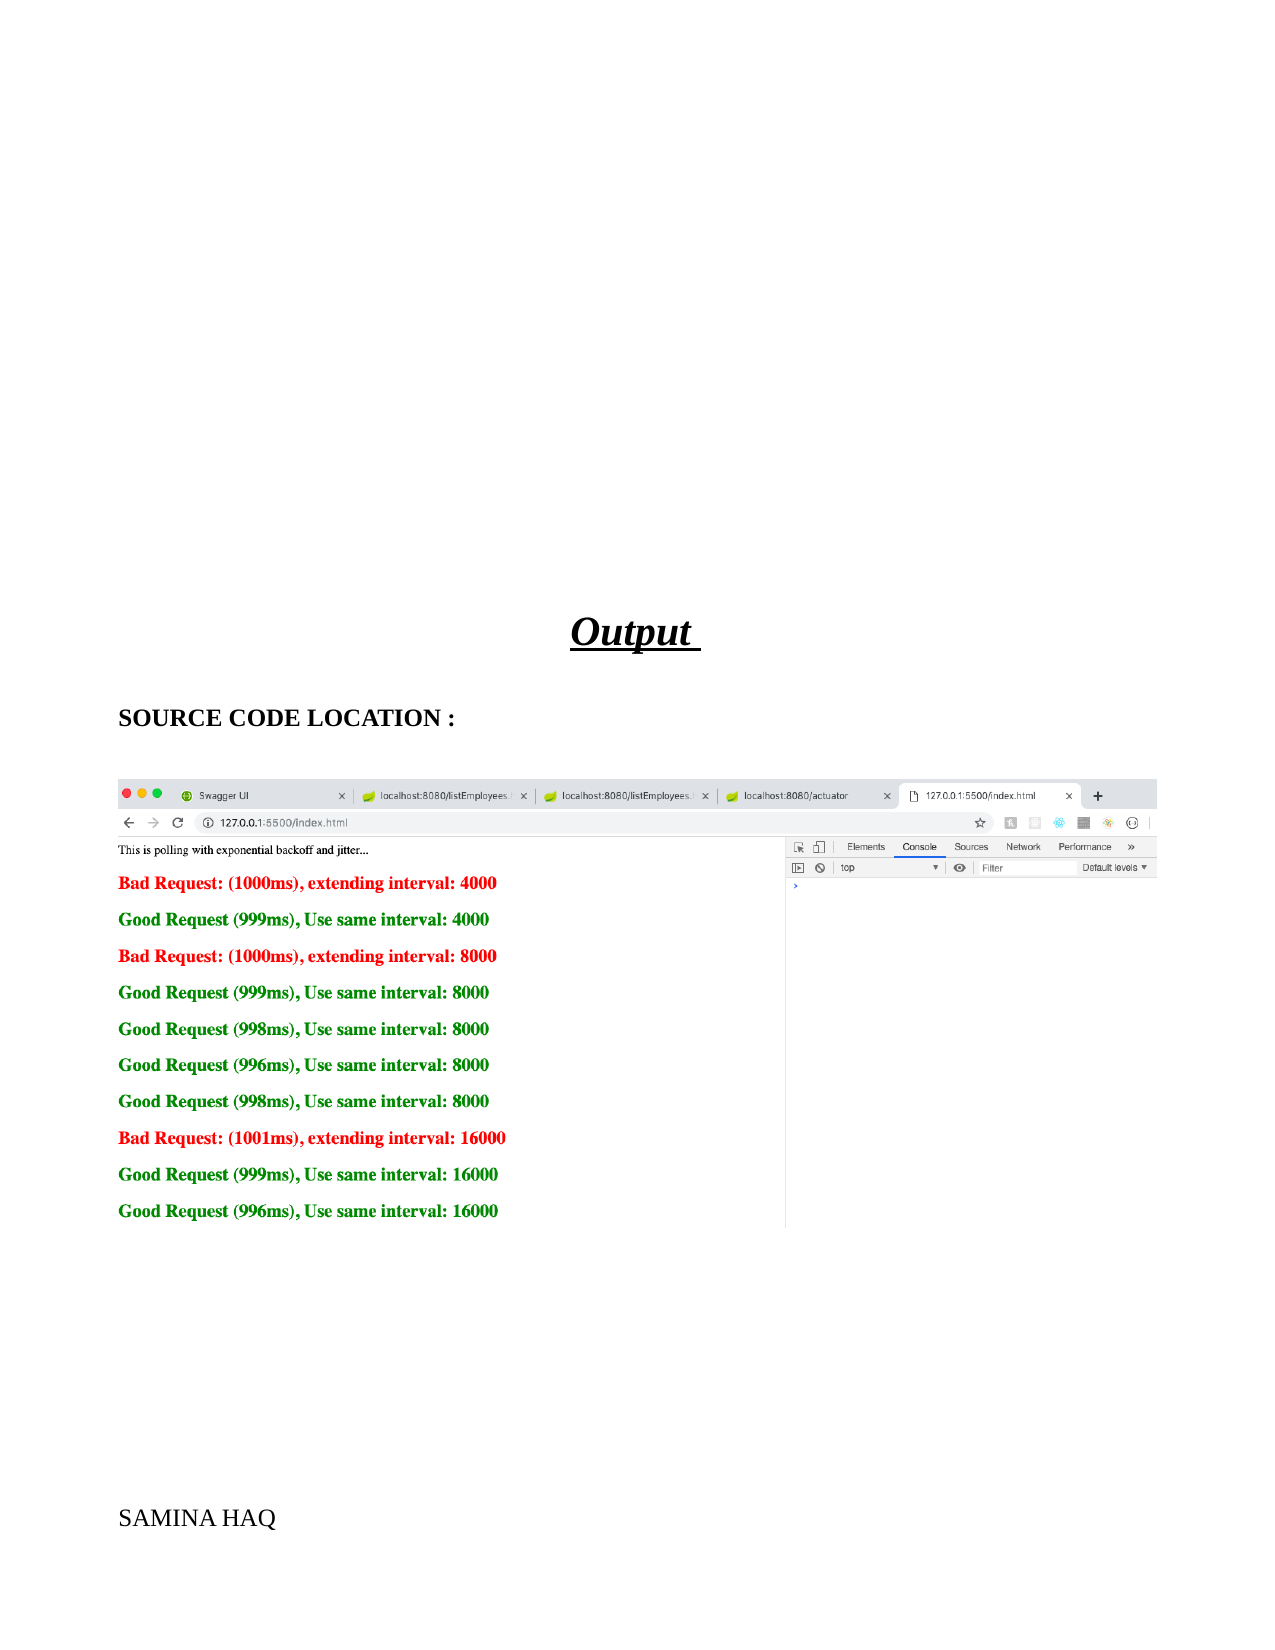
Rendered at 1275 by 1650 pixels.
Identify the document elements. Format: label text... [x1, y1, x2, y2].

picture [118, 779, 1157, 1228]
text Output [118, 607, 1157, 655]
text SOURCE CODE LOCATION : [118, 703, 1157, 731]
